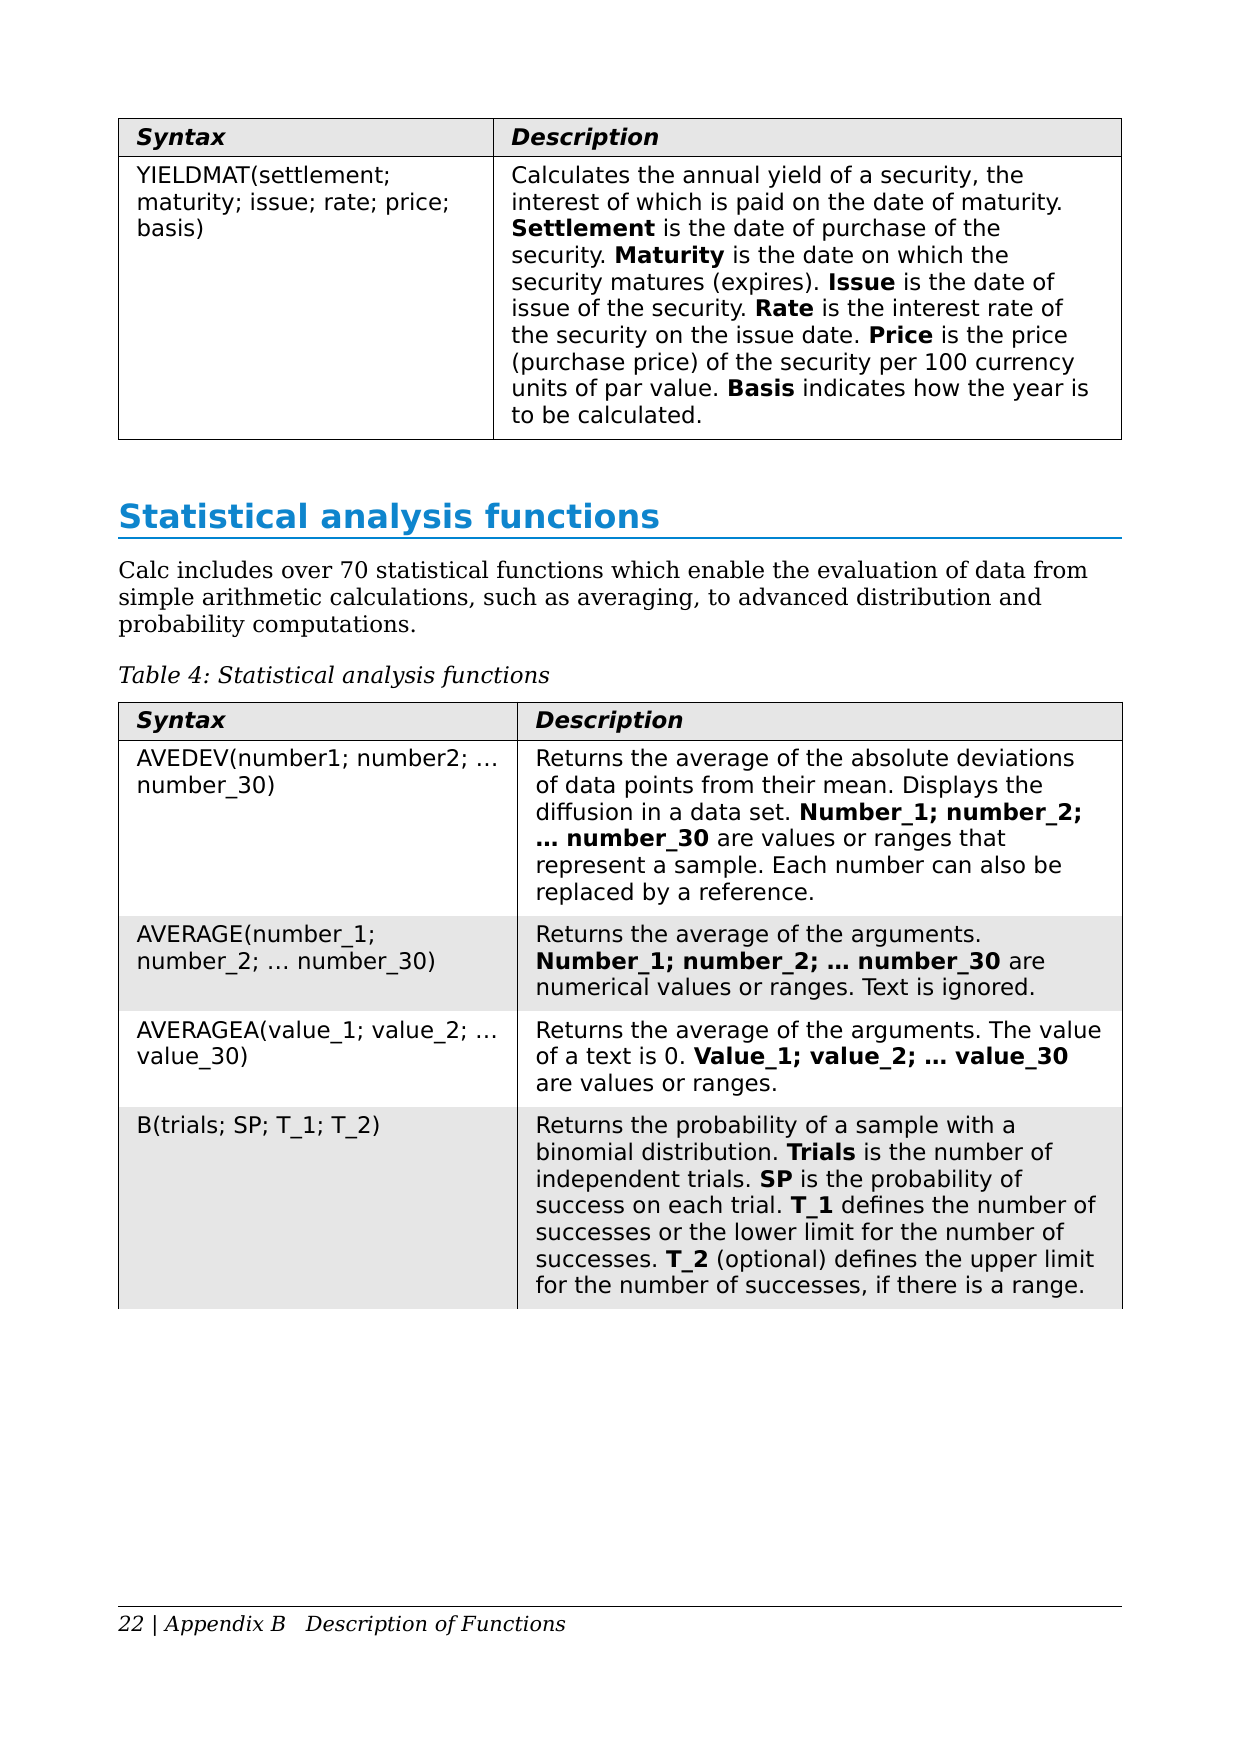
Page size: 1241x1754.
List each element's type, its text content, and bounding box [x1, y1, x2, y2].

table_cell Returns the average of the absolute deviations of data points from their mean. Displays the diffusion in a data set. Number_1; number_2; … number_30 are values or ranges that represent a sample. Each number can also be replaced by a reference. [518, 741, 1122, 916]
text Calc includes over 70 statistical functions which enable the evaluation of data from simple arithmetic calculations, such as averaging, to advanced distribution and probability computations. [118, 558, 1122, 638]
table_cell AVERAGE(number_1; number_2; … number_30) [119, 916, 517, 1011]
table_cell B(trials; SP; T_1; T_2) [119, 1107, 517, 1309]
table_header Syntax [119, 119, 493, 156]
table_cell Returns the average of the arguments. The value of a text is 0. Value_1; value_2; … value_30 are values or ranges. [518, 1011, 1122, 1107]
table_cell AVEDEV(number1; number2; … number_30) [119, 741, 517, 916]
table_cell Returns the average of the arguments. Number_1; number_2; … number_30 are numerical values or ranges. Text is ignored. [518, 916, 1122, 1011]
table_cell Calculates the annual yield of a security, the interest of which is paid on the date of maturity. Settlement is the date of purchase of the security. Maturity is the date on which the security matures (expires). Issue is the date of issue of the security. Rate is the interest rate of the security on the issue date. Price is the price (purchase price) of the security per 100 currency units of par value. Basis indicates how the year is to be calculated. [494, 157, 1121, 439]
table_cell AVERAGEA(value_1; value_2; … value_30) [119, 1011, 517, 1107]
table_cell Returns the probability of a sample with a binomial distribution. Trials is the number of independent trials. SP is the probability of success on each trial. T_1 defines the number of successes or the lower limit for the number of successes. T_2 (optional) defines the upper limit for the number of successes, if there is a range. [518, 1107, 1122, 1309]
table_header Description [494, 119, 1121, 156]
table_header Description [518, 703, 1122, 740]
text Table 4: Statistical analysis functions [118, 662, 1122, 689]
table_cell YIELDMAT(settlement; maturity; issue; rate; price; basis) [119, 157, 493, 439]
table_header Syntax [119, 703, 517, 740]
subtitle Statistical analysis functions [118, 498, 1122, 537]
